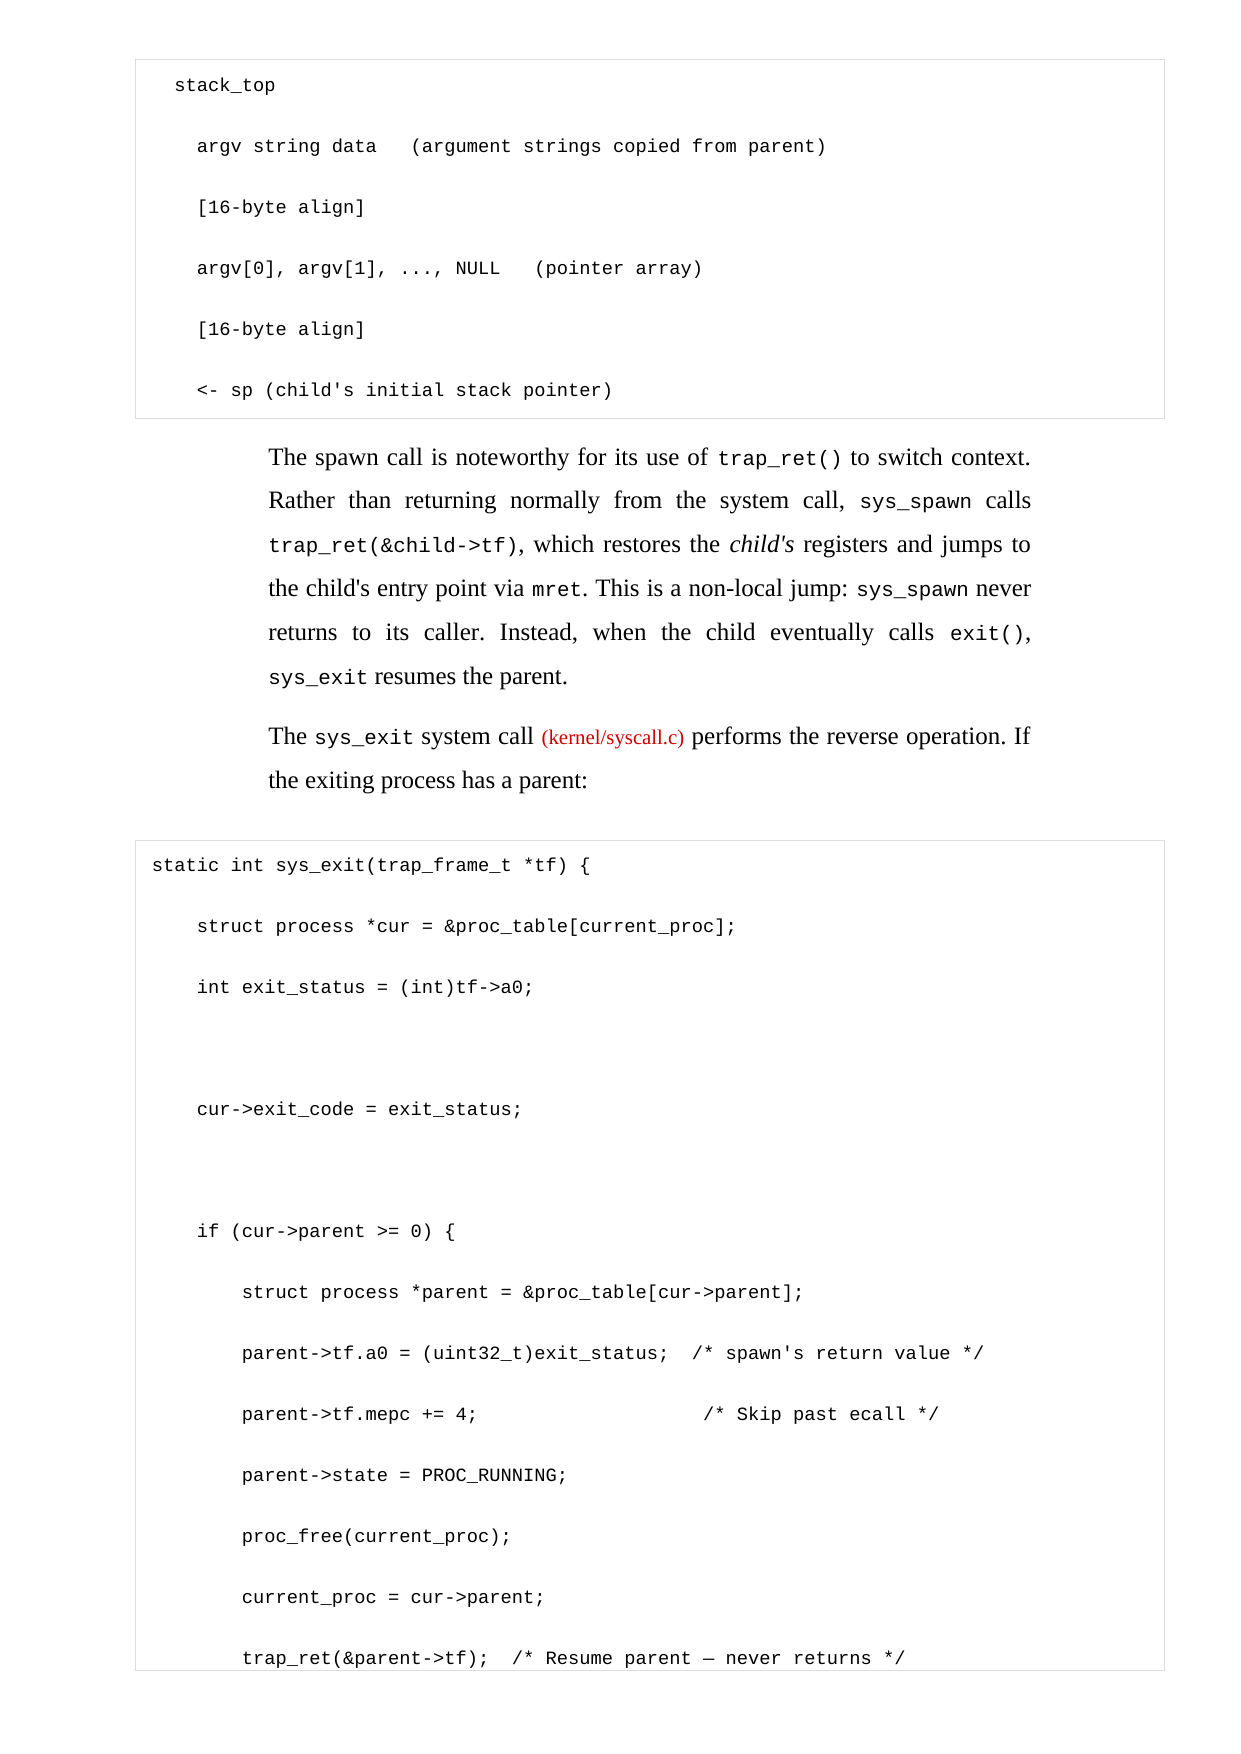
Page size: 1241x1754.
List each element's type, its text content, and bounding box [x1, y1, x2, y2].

text cur->exit_code = exit_status; [136, 1083, 1164, 1121]
text <- sp (child's initial stack pointer) [136, 364, 1164, 418]
text The spawn call is noteworthy for its use of trap_ret() to switch context. Rather than returning normally from the system call, sys_spawn calls trap_ret(&child->tf), which restores the child's registers and jumps to the child's entry point via mret. This is a non-local jump: sys_spawn never returns to its caller. Instead, when the child eventually calls exit(), sys_exit resumes the parent. [268, 442, 1031, 691]
text stack_top [136, 60, 1164, 97]
text trap_ret(&parent->tf); /* Resume parent — never returns */ [136, 1632, 1164, 1670]
text struct process *cur = &proc_table[current_proc]; [136, 900, 1164, 938]
text parent->tf.a0 = (uint32_t)exit_status; /* spawn's return value */ [136, 1327, 1164, 1365]
text current_proc = cur->parent; [136, 1571, 1164, 1609]
text The sys_exit system call (kernel/syscall.c) performs the reverse operation. If the exiting process has a parent: [268, 721, 1031, 793]
text int exit_status = (int)tf->a0; [136, 961, 1164, 999]
text argv string data (argument strings copied from parent) [136, 120, 1164, 158]
text parent->state = PROC_RUNNING; [136, 1449, 1164, 1487]
text [16-byte align] [136, 181, 1164, 219]
text argv[0], argv[1], ..., NULL (pointer array) [136, 242, 1164, 280]
text if (cur->parent >= 0) { [136, 1205, 1164, 1243]
text parent->tf.mepc += 4; /* Skip past ecall */ [136, 1388, 1164, 1426]
text [16-byte align] [136, 303, 1164, 341]
text static int sys_exit(trap_frame_t *tf) { [136, 841, 1164, 877]
text struct process *parent = &proc_table[cur->parent]; [136, 1266, 1164, 1304]
text proc_free(current_proc); [136, 1510, 1164, 1548]
